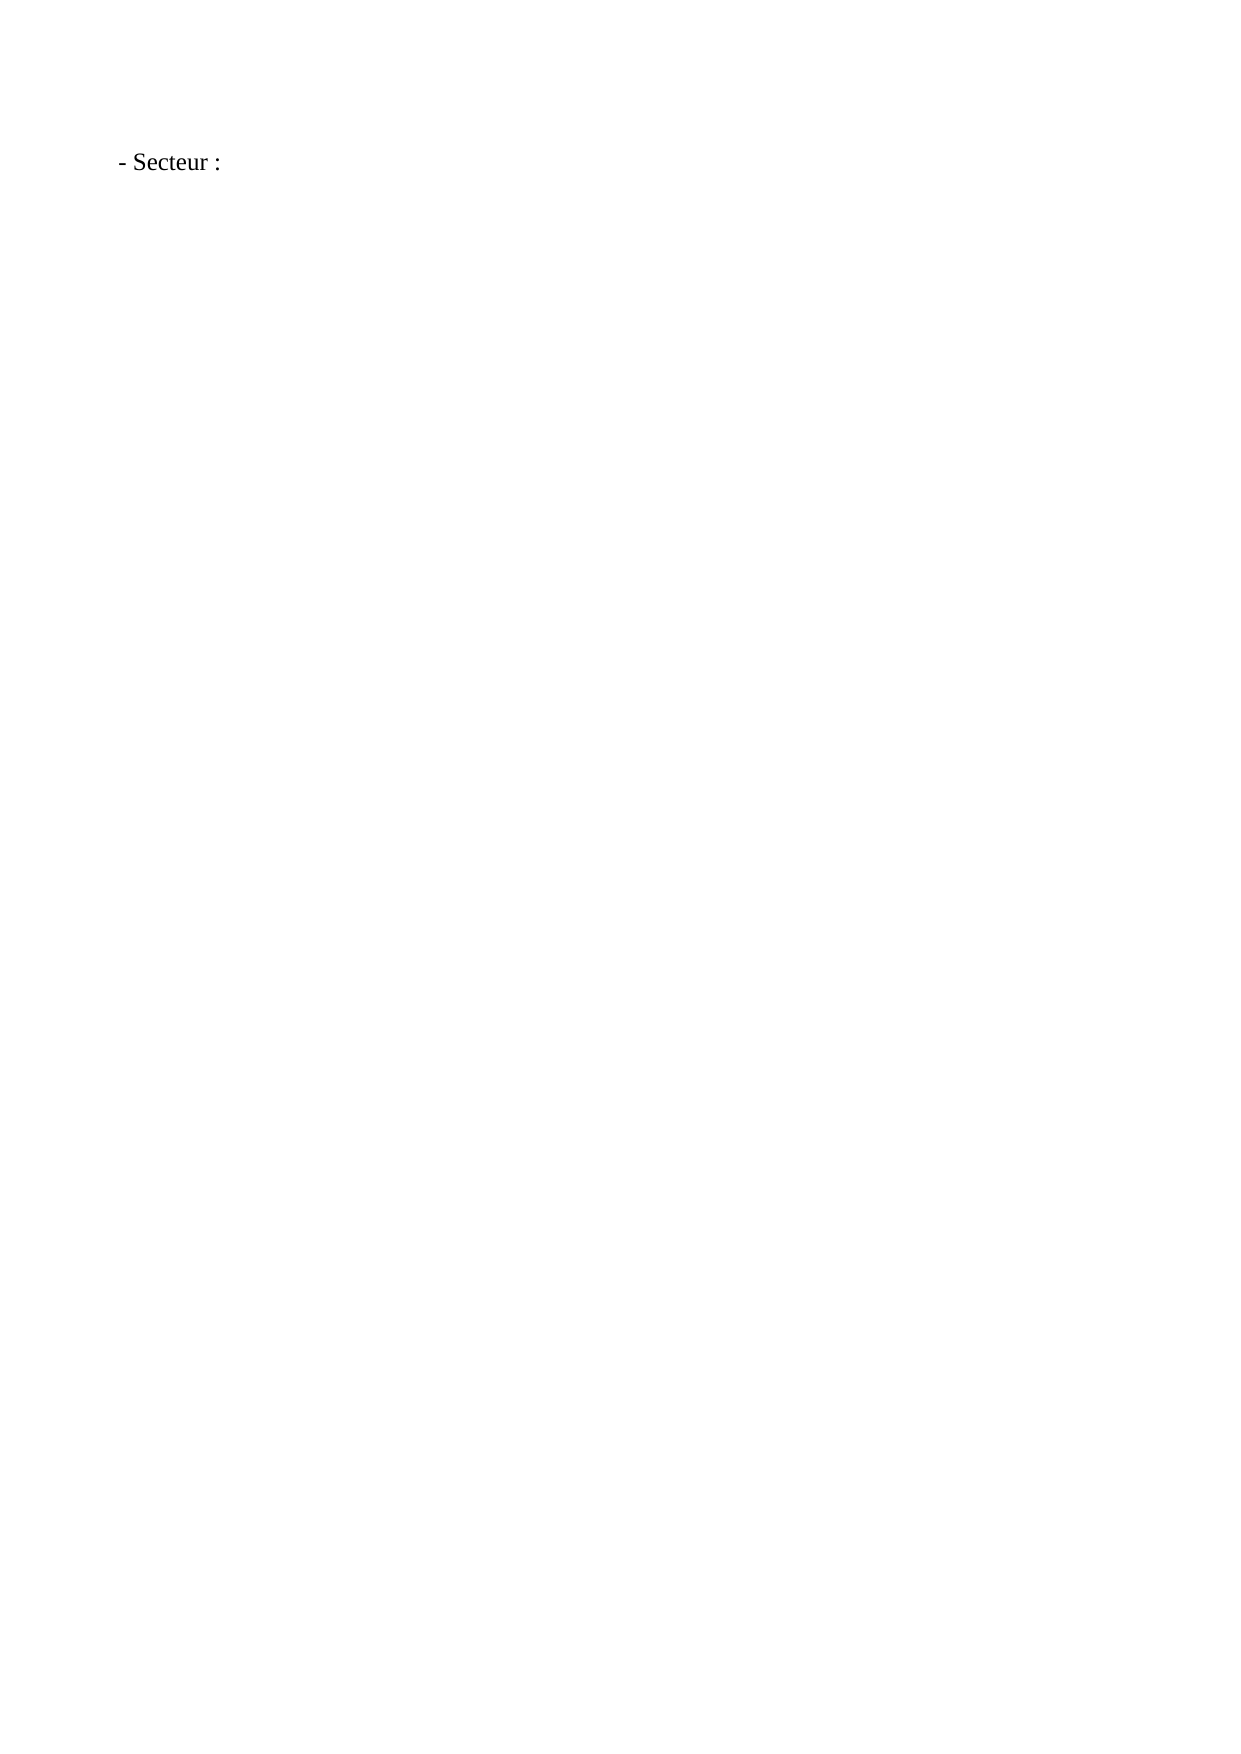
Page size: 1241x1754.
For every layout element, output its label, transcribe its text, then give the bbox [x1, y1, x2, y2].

text - Secteur : [118, 147, 1122, 176]
